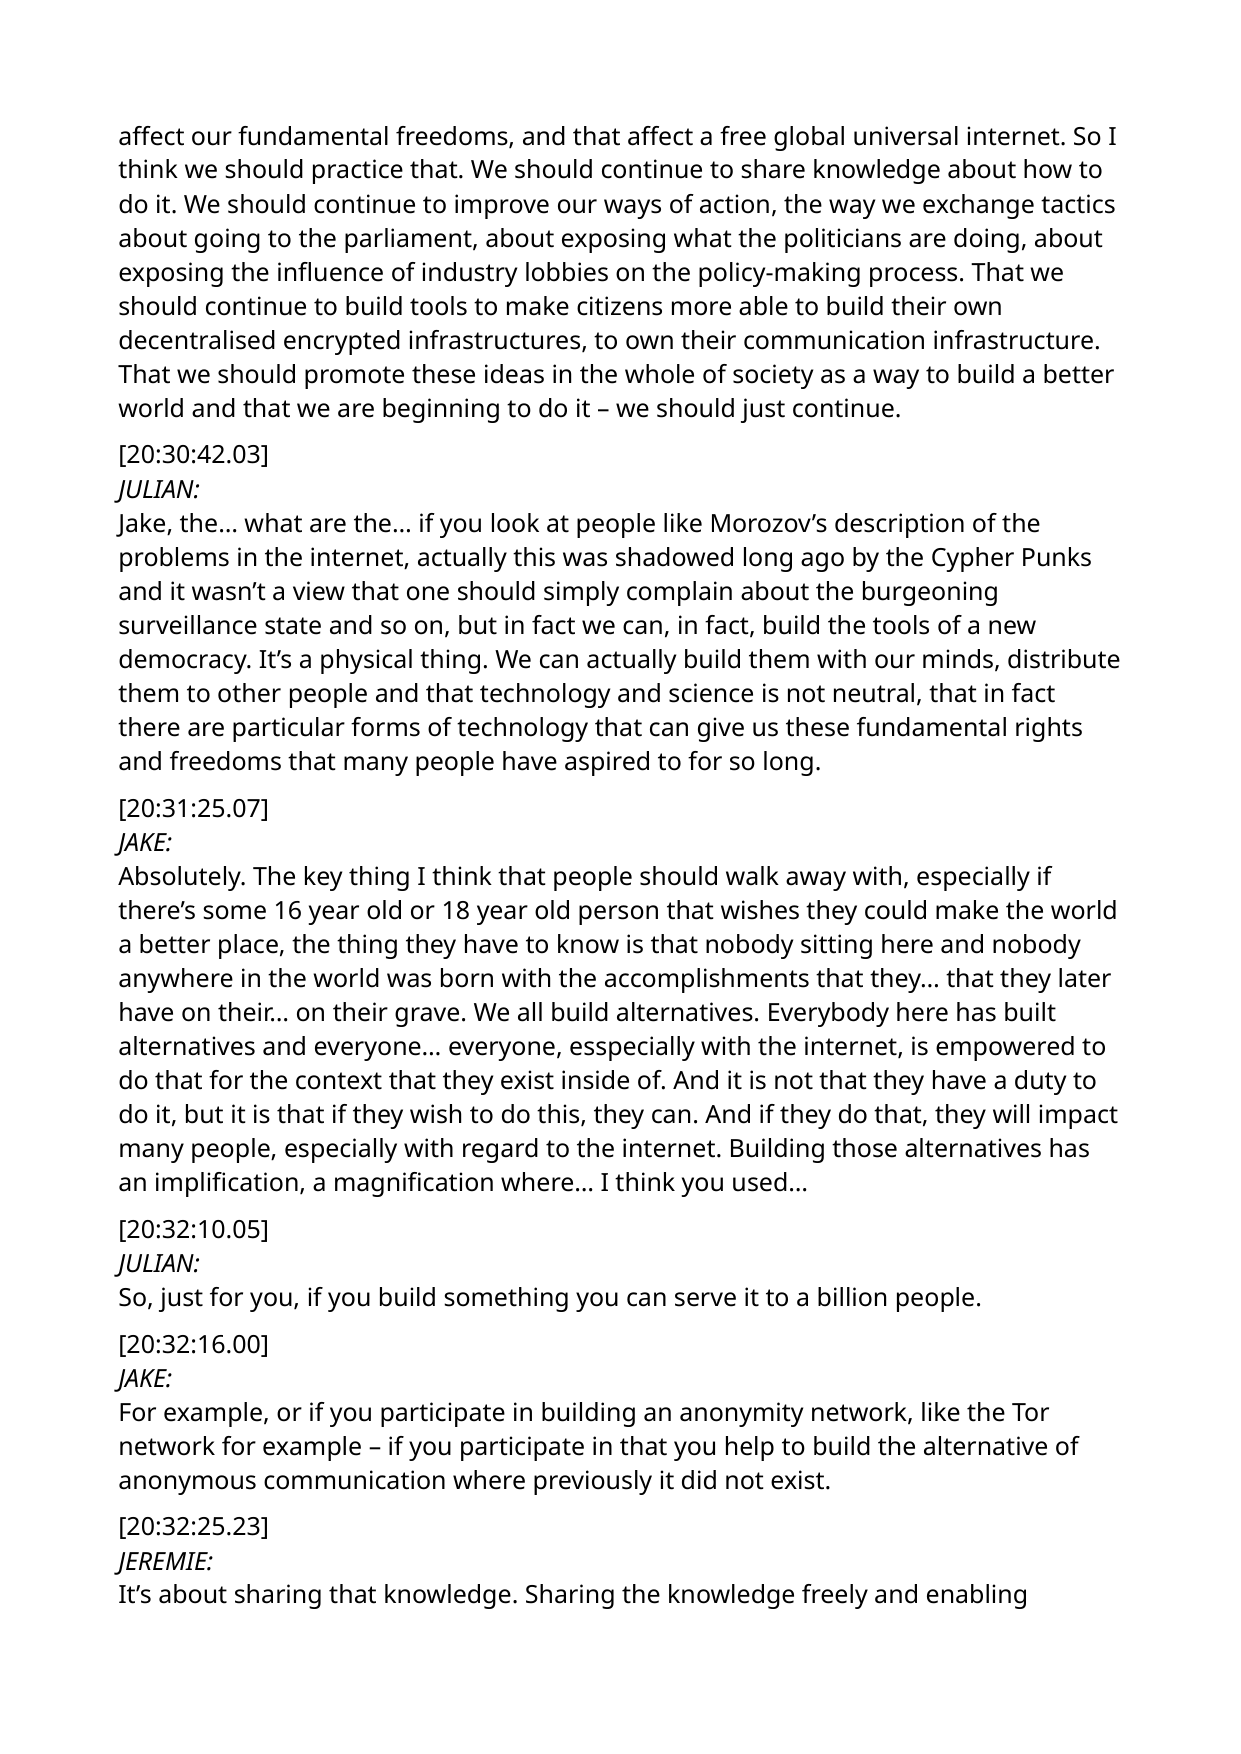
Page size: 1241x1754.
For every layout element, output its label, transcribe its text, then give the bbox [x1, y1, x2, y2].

text affect our fundamental freedoms, and that affect a free global universal internet. So I think we should practice that. We should continue to share knowledge about how to do it. We should continue to improve our ways of action, the way we exchange tactics about going to the parliament, about exposing what the politicians are doing, about exposing the influence of industry lobbies on the policy-making process. That we should continue to build tools to make citizens more able to build their own decentralised encrypted infrastructures, to own their communication infrastructure. That we should promote these ideas in the whole of society as a way to build a better world and that we are beginning to do it – we should just continue. [118, 118, 1122, 425]
text [20:31:25.07] JAKE: Absolutely. The key thing I think that people should walk away with, especially if there’s some 16 year old or 18 year old person that wishes they could make the world a better place, the thing they have to know is that nobody sitting here and nobody anywhere in the world was born with the accomplishments that they… that they later have on their… on their grave. We all build alternatives. Everybody here has built alternatives and everyone… everyone, esspecially with the internet, is empowered to do that for the context that they exist inside of. And it is not that they have a duty to do it, but it is that if they wish to do this, they can. And if they do that, they will impact many people, especially with regard to the internet. Building those alternatives has an implification, a magnification where… I think you used… [118, 790, 1122, 1199]
text [20:32:16.00] JAKE: For example, or if you participate in building an anonymity network, like the Tor network for example – if you participate in that you help to build the alternative of anonymous communication where previously it did not exist. [118, 1326, 1122, 1497]
text [20:32:10.05] JULIAN: So, just for you, if you build something you can serve it to a billion people. [118, 1212, 1122, 1314]
text [20:32:25.23] JEREMIE: It’s about sharing that knowledge. Sharing the knowledge freely and enabling [118, 1509, 1122, 1611]
text [20:30:42.03] JULIAN: Jake, the… what are the… if you look at people like Morozov’s description of the problems in the internet, actually this was shadowed long ago by the Cypher Punks and it wasn’t a view that one should simply complain about the burgeoning surveillance state and so on, but in fact we can, in fact, build the tools of a new democracy. It’s a physical thing. We can actually build them with our minds, distribute them to other people and that technology and science is not neutral, that in fact there are particular forms of technology that can give us these fundamental rights and freedoms that many people have aspired to for so long. [118, 437, 1122, 778]
